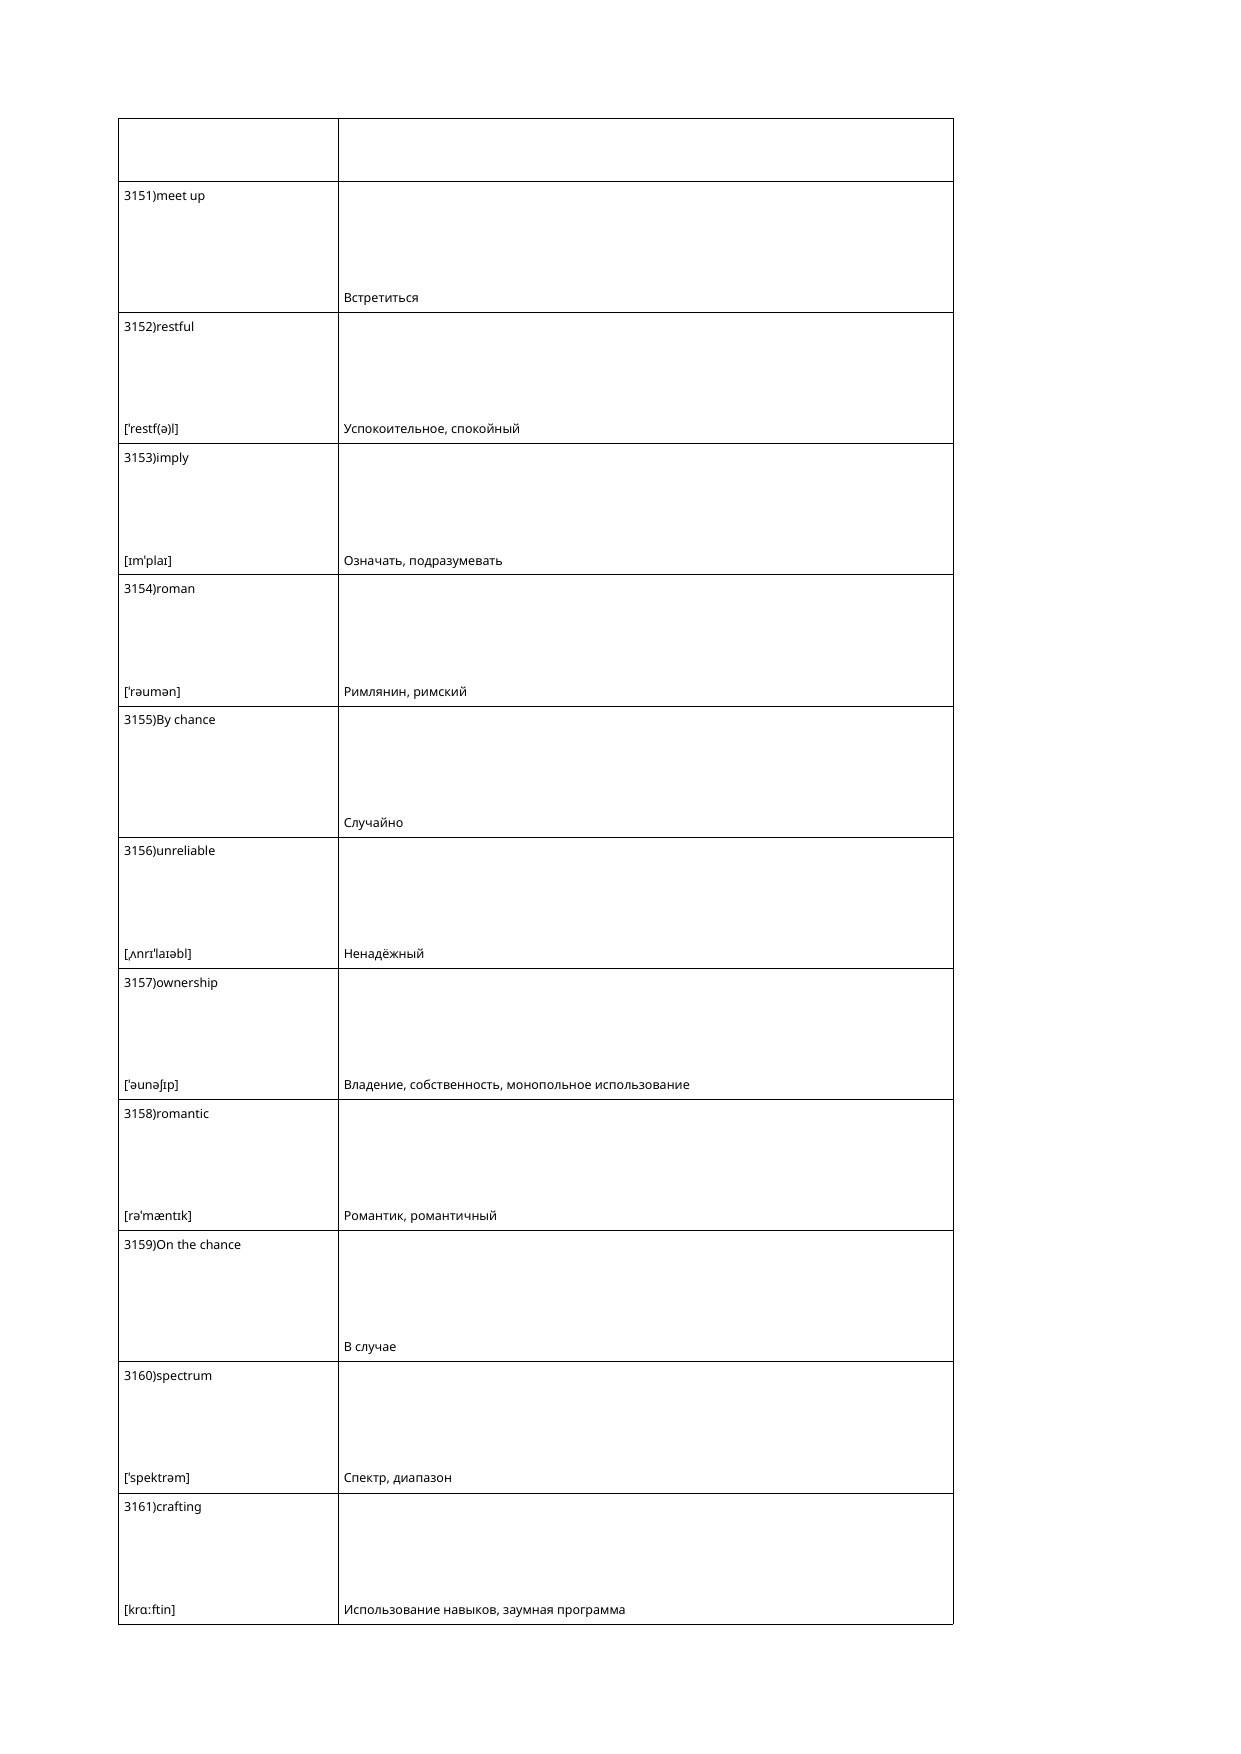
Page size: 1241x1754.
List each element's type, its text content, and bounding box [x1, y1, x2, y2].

table_cell [119, 119, 338, 181]
table_cell 3160)spectrum [ˈspektrəm] [119, 1362, 338, 1492]
table_cell Встретиться [339, 182, 953, 312]
table_cell Ненадёжный [339, 838, 953, 968]
table_cell Случайно [339, 707, 953, 837]
table_cell [339, 119, 953, 181]
table_cell В случае [339, 1231, 953, 1361]
table_cell 3159)On the chance [119, 1231, 338, 1361]
table_cell 3155)By chance [119, 707, 338, 837]
table_cell 3154)roman [ˈrəumən] [119, 575, 338, 706]
table_cell 3152)restful [ˈrestf(ə)l] [119, 313, 338, 443]
table_cell 3158)romantic [rəˈmæntɪk] [119, 1100, 338, 1230]
table_cell 3161)crafting [krɑːftin] [119, 1494, 338, 1623]
table_cell Означать, подразумевать [339, 444, 953, 574]
table_cell 3156)unreliable [ˌʌnrɪˈlaɪəbl] [119, 838, 338, 968]
table_cell 3157)ownership [ˈəunəʃɪp] [119, 969, 338, 1099]
table_cell Спектр, диапазон [339, 1362, 953, 1492]
table_cell Римлянин, римский [339, 575, 953, 706]
table_cell Использование навыков, заумная программа [339, 1494, 953, 1623]
table_cell 3153)imply [ɪmˈplaɪ] [119, 444, 338, 574]
table_cell Успокоительное, спокойный [339, 313, 953, 443]
table_cell Романтик, романтичный [339, 1100, 953, 1230]
table_cell 3151)meet up [119, 182, 338, 312]
table_cell Владение, собственность, монопольное использование [339, 969, 953, 1099]
